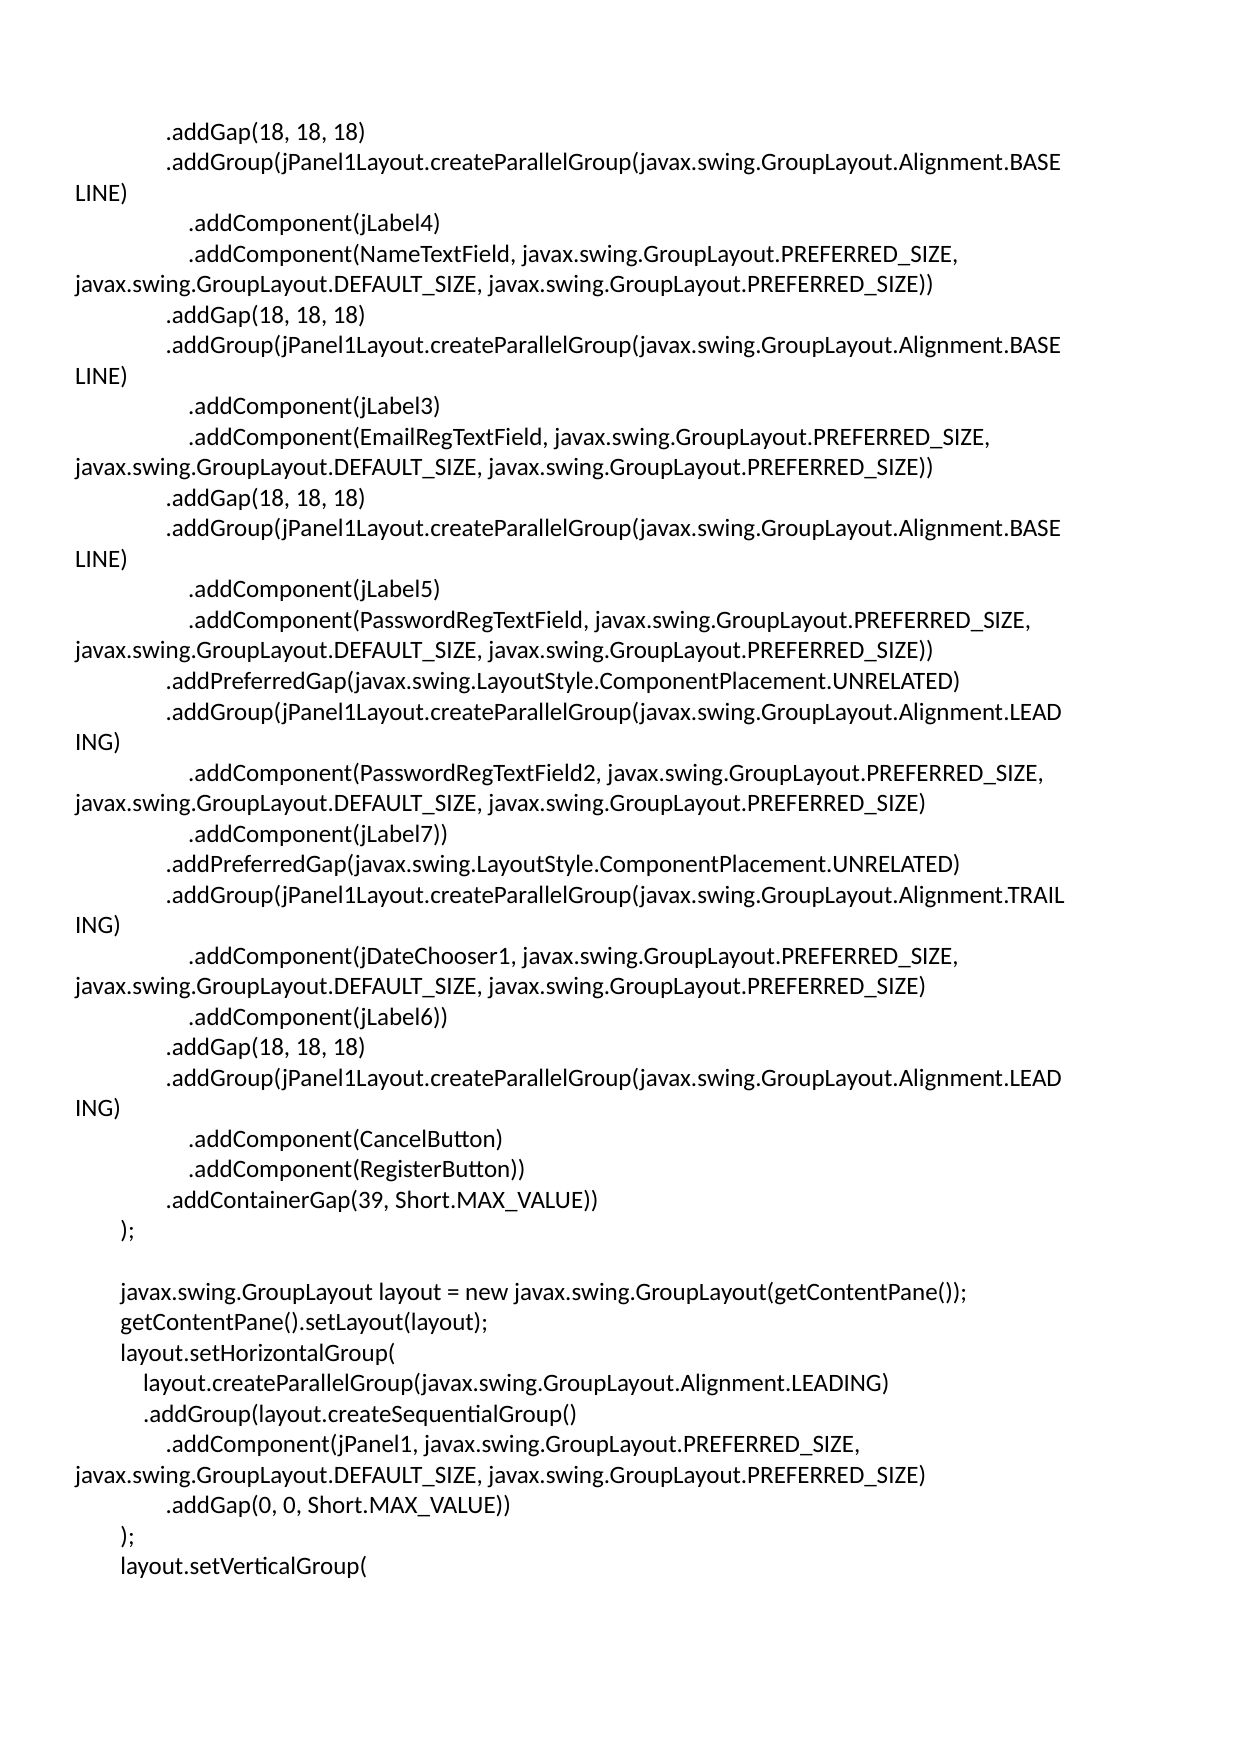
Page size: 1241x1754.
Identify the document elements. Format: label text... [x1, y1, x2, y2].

text .addComponent(RegisterButton)) [75, 1153, 1067, 1184]
text .addContainerGap(39, Short.MAX_VALUE)) [75, 1184, 1067, 1214]
text .addComponent(EmailRegTextField, javax.swing.GroupLayout.PREFERRED_SIZE, javax.swing.GroupLayout.DEFAULT_SIZE, javax.swing.GroupLayout.PREFERRED_SIZE)) [75, 421, 1067, 482]
text .addComponent(jDateChooser1, javax.swing.GroupLayout.PREFERRED_SIZE, javax.swing.GroupLayout.DEFAULT_SIZE, javax.swing.GroupLayout.PREFERRED_SIZE) [75, 940, 1067, 1001]
text .addGap(18, 18, 18) [75, 1031, 1067, 1062]
text .addGap(18, 18, 18) [75, 299, 1067, 329]
text .addGroup(jPanel1Layout.createParallelGroup(javax.swing.GroupLayout.Alignment.BASELINE) [75, 513, 1067, 574]
text .addComponent(jLabel6)) [75, 1001, 1067, 1031]
text .addGroup(jPanel1Layout.createParallelGroup(javax.swing.GroupLayout.Alignment.LEADING) [75, 1062, 1067, 1123]
text .addGap(18, 18, 18) [75, 116, 1067, 146]
text .addComponent(jLabel4) [75, 207, 1067, 238]
text layout.setHorizontalGroup( [75, 1337, 1067, 1367]
text .addPreferredGap(javax.swing.LayoutStyle.ComponentPlacement.UNRELATED) [75, 665, 1067, 696]
text .addGroup(jPanel1Layout.createParallelGroup(javax.swing.GroupLayout.Alignment.BASELINE) [75, 329, 1067, 391]
text .addComponent(PasswordRegTextField2, javax.swing.GroupLayout.PREFERRED_SIZE, javax.swing.GroupLayout.DEFAULT_SIZE, javax.swing.GroupLayout.PREFERRED_SIZE) [75, 757, 1067, 818]
text layout.createParallelGroup(javax.swing.GroupLayout.Alignment.LEADING) [75, 1367, 1067, 1398]
text layout.setVerticalGroup( [75, 1550, 1067, 1581]
text javax.swing.GroupLayout layout = new javax.swing.GroupLayout(getContentPane()); [75, 1276, 1067, 1306]
text .addGroup(jPanel1Layout.createParallelGroup(javax.swing.GroupLayout.Alignment.LEADING) [75, 696, 1067, 757]
text .addComponent(jLabel7)) [75, 818, 1067, 848]
text getContentPane().setLayout(layout); [75, 1306, 1067, 1337]
text .addGap(0, 0, Short.MAX_VALUE)) [75, 1489, 1067, 1520]
text .addGap(18, 18, 18) [75, 482, 1067, 513]
text .addComponent(jPanel1, javax.swing.GroupLayout.PREFERRED_SIZE, javax.swing.GroupLayout.DEFAULT_SIZE, javax.swing.GroupLayout.PREFERRED_SIZE) [75, 1428, 1067, 1489]
text .addGroup(jPanel1Layout.createParallelGroup(javax.swing.GroupLayout.Alignment.BASELINE) [75, 146, 1067, 207]
text ); [75, 1520, 1067, 1550]
text .addPreferredGap(javax.swing.LayoutStyle.ComponentPlacement.UNRELATED) [75, 848, 1067, 879]
text .addComponent(CancelButton) [75, 1123, 1067, 1153]
text .addComponent(NameTextField, javax.swing.GroupLayout.PREFERRED_SIZE, javax.swing.GroupLayout.DEFAULT_SIZE, javax.swing.GroupLayout.PREFERRED_SIZE)) [75, 238, 1067, 299]
text .addComponent(jLabel3) [75, 391, 1067, 421]
text .addGroup(jPanel1Layout.createParallelGroup(javax.swing.GroupLayout.Alignment.TRAILING) [75, 879, 1067, 940]
text .addComponent(jLabel5) [75, 574, 1067, 604]
text .addGroup(layout.createSequentialGroup() [75, 1398, 1067, 1428]
text .addComponent(PasswordRegTextField, javax.swing.GroupLayout.PREFERRED_SIZE, javax.swing.GroupLayout.DEFAULT_SIZE, javax.swing.GroupLayout.PREFERRED_SIZE)) [75, 604, 1067, 665]
text ); [75, 1214, 1067, 1245]
